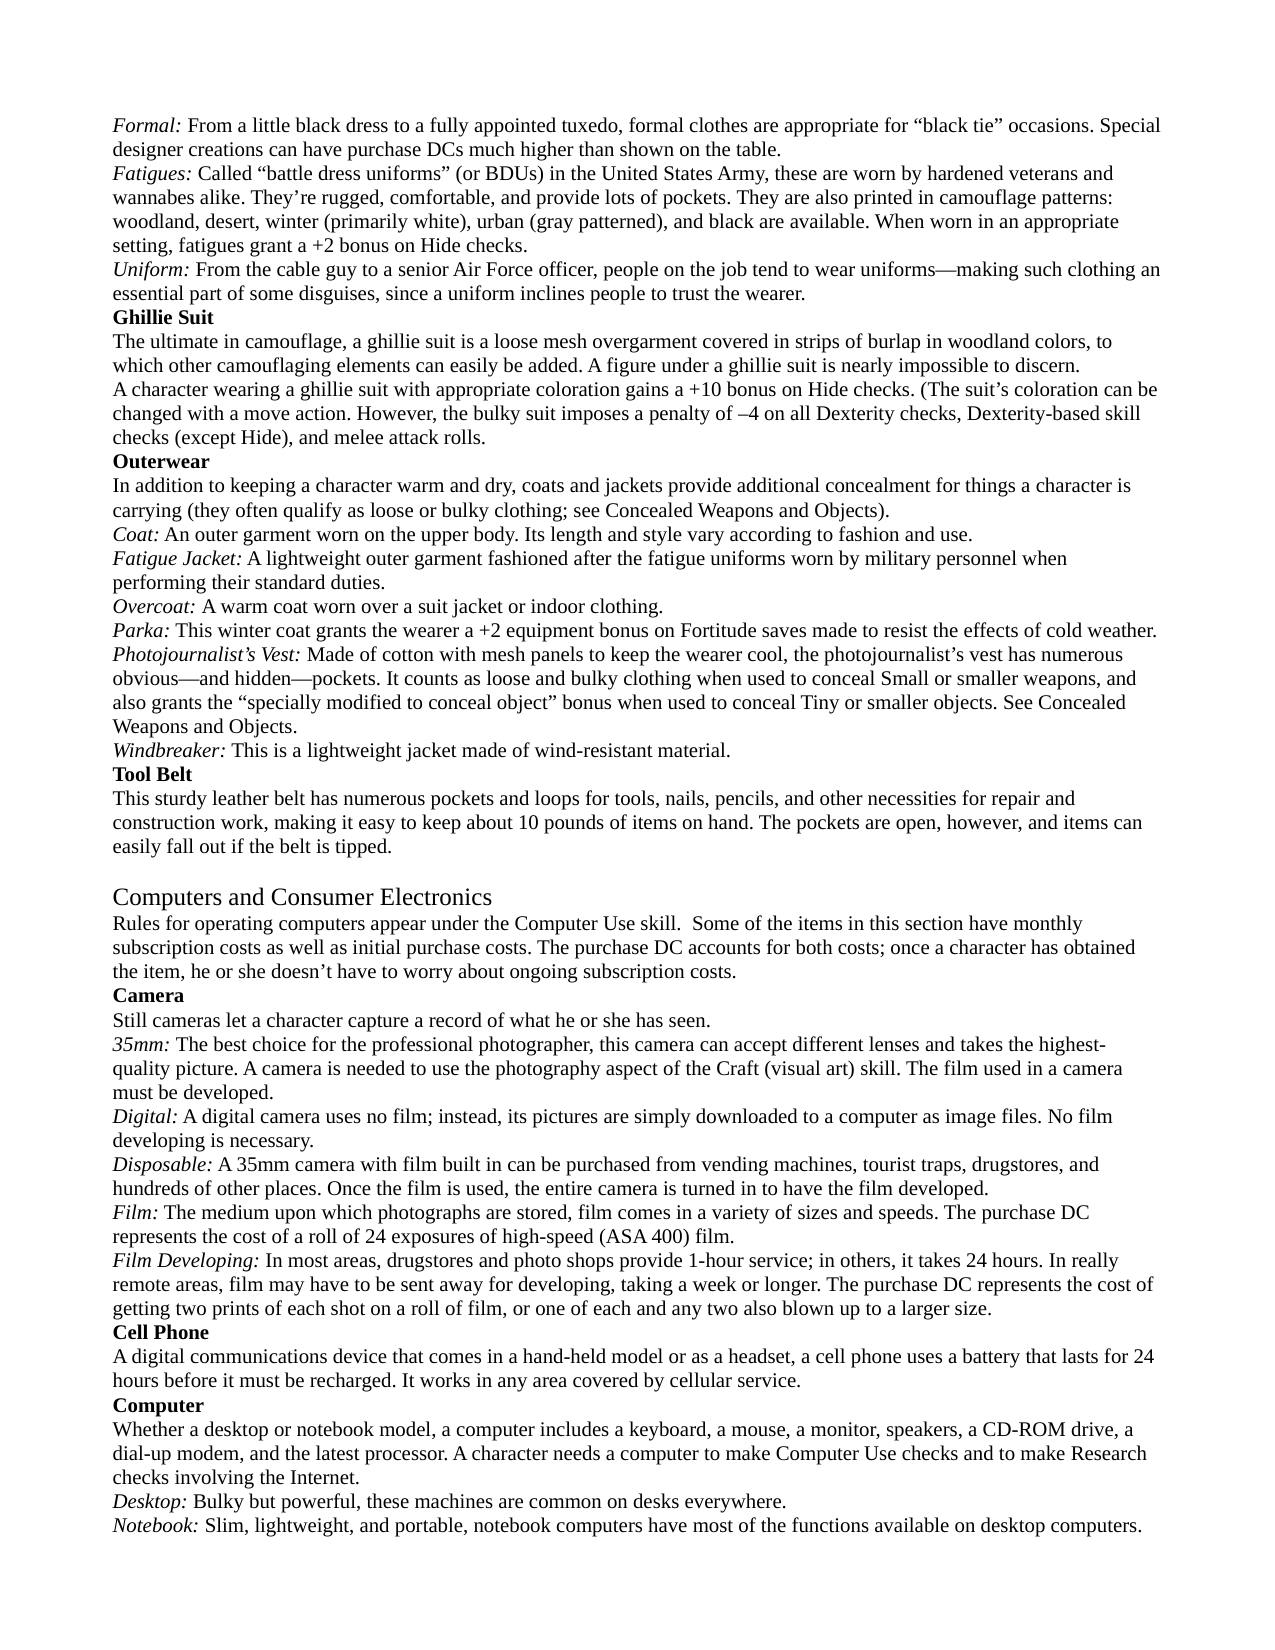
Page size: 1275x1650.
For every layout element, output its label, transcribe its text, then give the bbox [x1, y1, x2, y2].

text Desktop: Bulky but powerful, these machines are common on desks everywhere. [112, 1489, 1162, 1513]
subtitle Camera [112, 983, 1162, 1007]
text Still cameras let a character capture a record of what he or she has seen. [112, 1007, 1162, 1032]
text In addition to keeping a character warm and dry, coats and jackets provide additional concealment for things a character is carrying (they often qualify as loose or bulky clothing; see Concealed Weapons and Objects). [112, 473, 1162, 522]
text Overcoat: A warm coat worn over a suit jacket or indoor clothing. [112, 594, 1162, 618]
text Photojournalist’s Vest: Made of cotton with mesh panels to keep the wearer cool, the photojournalist’s vest has numerous obvious—and hidden—pockets. It counts as loose and bulky clothing when used to conceal Small or smaller weapons, and also grants the “specially modified to conceal object” bonus when used to conceal Tiny or smaller objects. See Concealed Weapons and Objects. [112, 642, 1162, 738]
subtitle Outerwear [112, 449, 1162, 473]
subtitle Cell Phone [112, 1320, 1162, 1344]
text A digital communications device that comes in a hand-held model or as a headset, a cell phone uses a battery that lasts for 24 hours before it must be recharged. It works in any area covered by cellular service. [112, 1344, 1162, 1392]
text Parka: This winter coat grants the wearer a +2 equipment bonus on Fortitude saves made to resist the effects of cold weather. [112, 618, 1162, 642]
text Whether a desktop or notebook model, a computer includes a keyboard, a mouse, a monitor, speakers, a CD-ROM drive, a dial-up modem, and the latest processor. A character needs a computer to make Computer Use checks and to make Research checks involving the Internet. [112, 1417, 1162, 1489]
text 35mm: The best choice for the professional photographer, this camera can accept different lenses and takes the highest-quality picture. A camera is needed to use the photography aspect of the Craft (visual art) skill. The film used in a camera must be developed. [112, 1032, 1162, 1104]
text Fatigue Jacket: A lightweight outer garment fashioned after the fatigue uniforms worn by military personnel when performing their standard duties. [112, 546, 1162, 594]
text A character wearing a ghillie suit with appropriate coloration gains a +10 bonus on Hide checks. (The suit’s coloration can be changed with a move action. However, the bulky suit imposes a penalty of –4 on all Dexterity checks, Dexterity-based skill checks (except Hide), and melee attack rolls. [112, 377, 1162, 449]
text Formal: From a little black dress to a fully appointed tuxedo, formal clothes are appropriate for “black tie” occasions. Special designer creations can have purchase DCs much higher than shown on the table. [112, 112, 1162, 161]
text Coat: An outer garment worn on the upper body. Its length and style vary according to fashion and use. [112, 522, 1162, 546]
text Film: The medium upon which photographs are stored, film comes in a variety of sizes and speeds. The purchase DC represents the cost of a roll of 24 exposures of high-speed (ASA 400) film. [112, 1200, 1162, 1248]
text Fatigues: Called “battle dress uniforms” (or BDUs) in the United States Army, these are worn by hardened veterans and wannabes alike. They’re rugged, comfortable, and provide lots of pockets. They are also printed in camouflage patterns: woodland, desert, winter (primarily white), urban (gray patterned), and black are available. When worn in an appropriate setting, fatigues grant a +2 bonus on Hide checks. [112, 161, 1162, 257]
text Windbreaker: This is a lightweight jacket made of wind-resistant material. [112, 738, 1162, 762]
text Disposable: A 35mm camera with film built in can be purchased from vending machines, tourist traps, drugstores, and hundreds of other places. Once the film is used, the entire camera is turned in to have the film developed. [112, 1152, 1162, 1200]
text Digital: A digital camera uses no film; instead, its pictures are simply downloaded to a computer as image files. No film developing is necessary. [112, 1104, 1162, 1152]
text Notebook: Slim, lightweight, and portable, notebook computers have most of the functions available on desktop computers. [112, 1513, 1162, 1537]
text Uniform: From the cable guy to a senior Air Force officer, people on the job tend to wear uniforms—making such clothing an essential part of some disguises, since a uniform inclines people to trust the wearer. [112, 257, 1162, 305]
subtitle Tool Belt [112, 762, 1162, 786]
subtitle Computer [112, 1392, 1162, 1417]
text The ultimate in camouflage, a ghillie suit is a loose mesh overgarment covered in strips of burlap in woodland colors, to which other camouflaging elements can easily be added. A figure under a ghillie suit is nearly impossible to discern. [112, 329, 1162, 377]
subtitle Ghillie Suit [112, 305, 1162, 329]
text Rules for operating computers appear under the Computer Use skill. Some of the items in this section have monthly subscription costs as well as initial purchase costs. The purchase DC accounts for both costs; once a character has obtained the item, he or she doesn’t have to worry about ongoing subscription costs. [112, 911, 1162, 983]
text This sturdy leather belt has numerous pockets and loops for tools, nails, pencils, and other necessities for repair and construction work, making it easy to keep about 10 pounds of items on hand. The pockets are open, however, and items can easily fall out if the belt is tipped. [112, 786, 1162, 858]
subtitle Computers and Consumer Electronics [112, 882, 1162, 911]
text Film Developing: In most areas, drugstores and photo shops provide 1-hour service; in others, it takes 24 hours. In really remote areas, film may have to be sent away for developing, taking a week or longer. The purchase DC represents the cost of getting two prints of each shot on a roll of film, or one of each and any two also blown up to a larger size. [112, 1248, 1162, 1320]
